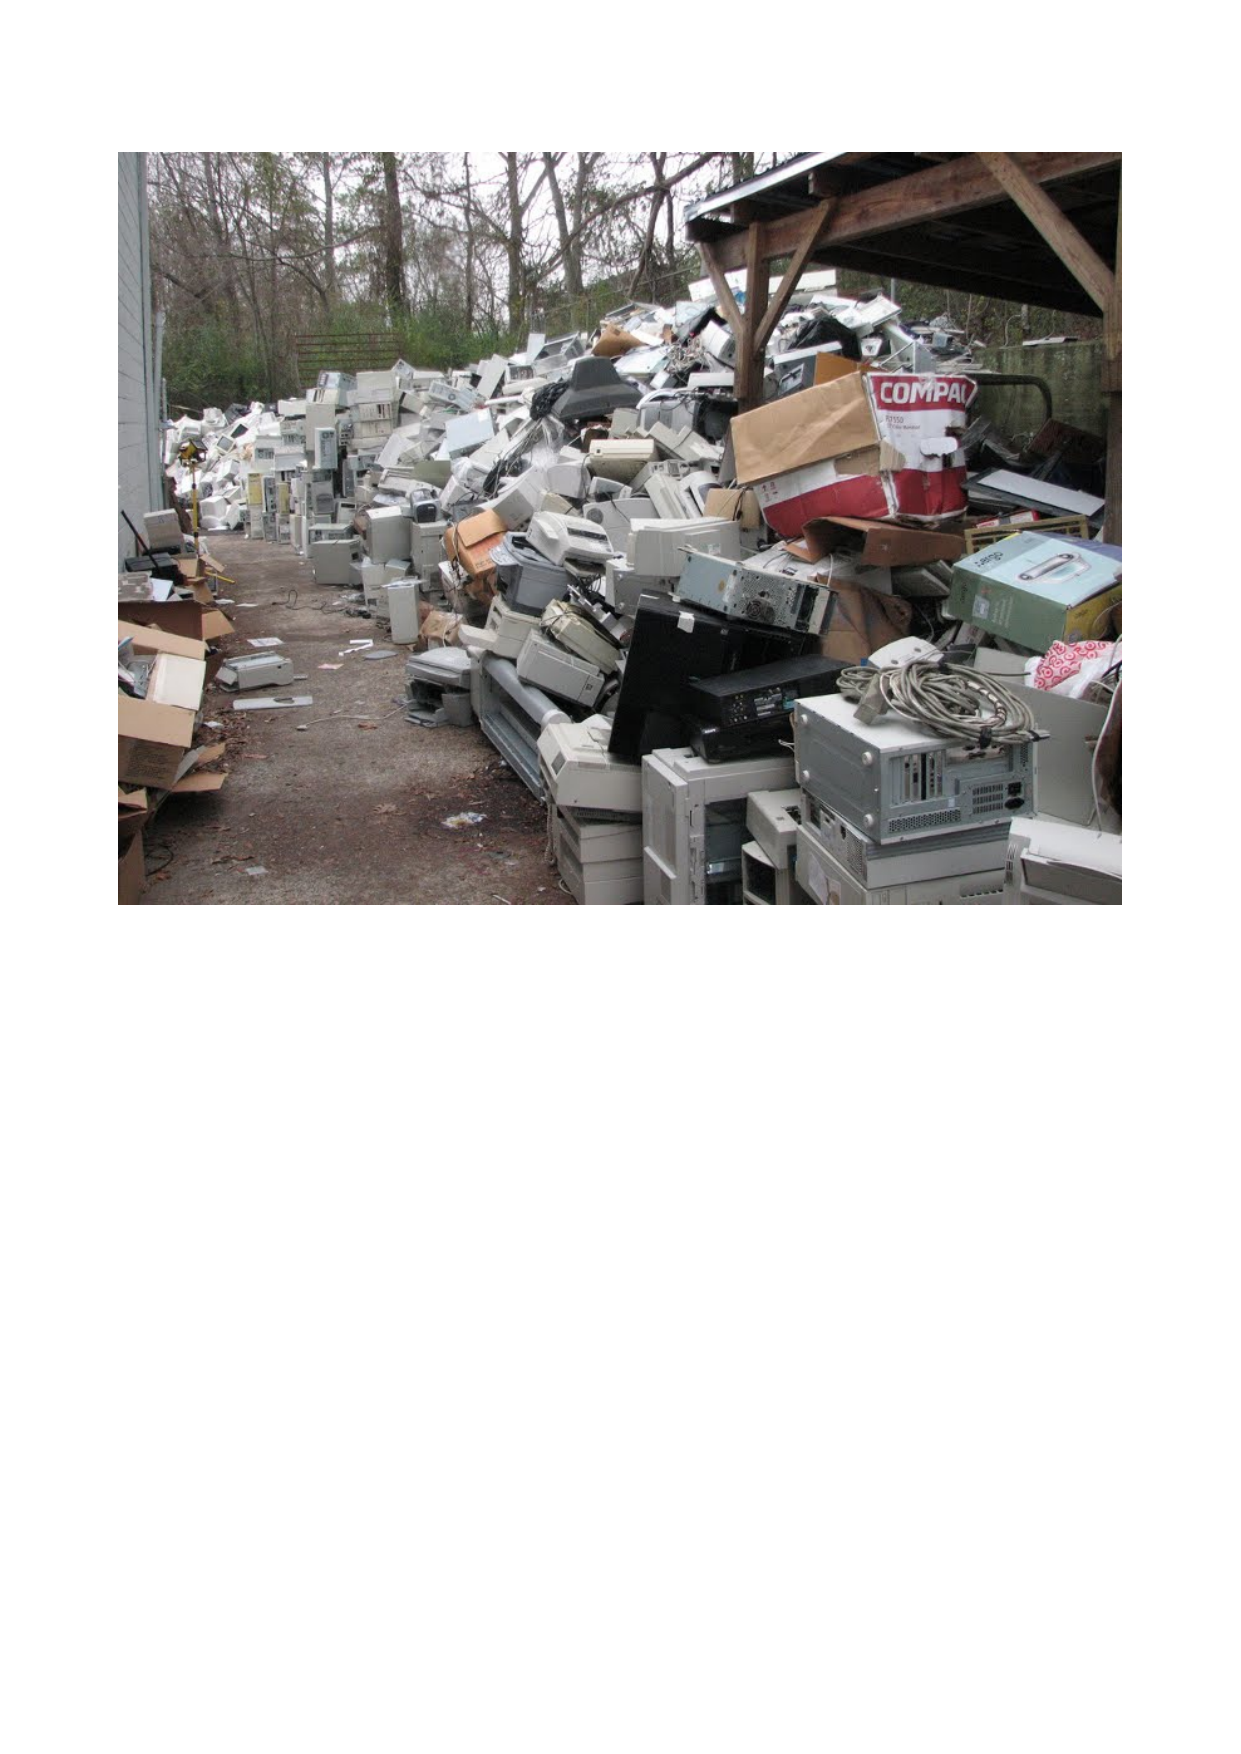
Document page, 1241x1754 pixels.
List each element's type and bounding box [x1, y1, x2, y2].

picture [118, 152, 1122, 905]
